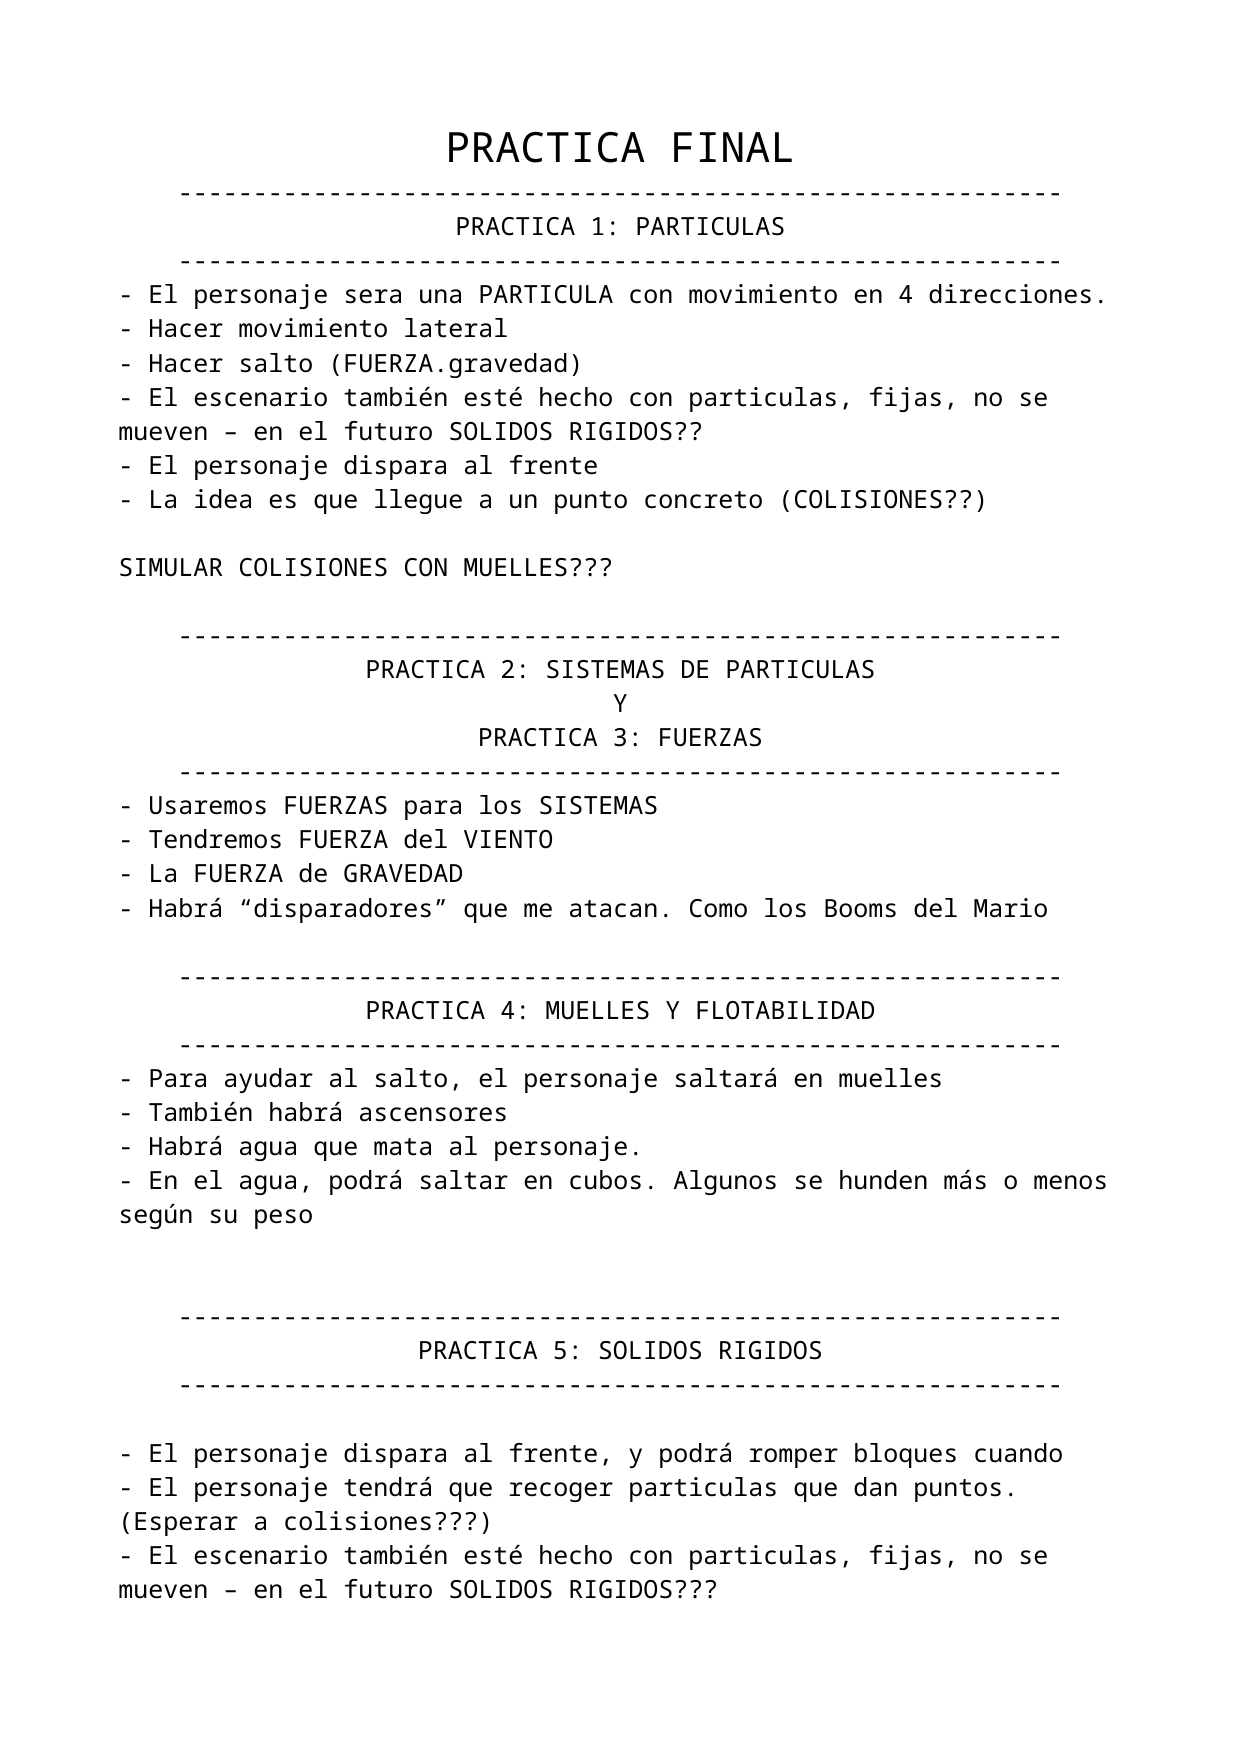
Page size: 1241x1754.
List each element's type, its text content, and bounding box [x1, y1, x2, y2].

text PRACTICA 3: FUERZAS [118, 720, 1122, 754]
text -----------------------------------------------------------PRACTICA 4: MUELLES Y FLOTABILIDAD [118, 958, 1122, 1026]
text - El personaje tendrá que recoger particulas que dan puntos. (Esperar a colisiones???) [118, 1469, 1122, 1537]
text - El personaje sera una PARTICULA con movimiento en 4 direcciones. [118, 277, 1122, 311]
text -----------------------------------------------------------PRACTICA 2: SISTEMAS DE PARTICULAS [118, 618, 1122, 686]
text -----------------------------------------------------------PRACTICA 5: SOLIDOS RIGIDOS [118, 1299, 1122, 1367]
text - Tendremos FUERZA del VIENTO [118, 822, 1122, 856]
text - También habrá ascensores [118, 1094, 1122, 1129]
text PRACTICA FINAL [118, 118, 1122, 175]
text ----------------------------------------------------------- [118, 1367, 1122, 1401]
text SIMULAR COLISIONES CON MUELLES??? [118, 549, 1122, 584]
text - Habrá “disparadores” que me atacan. Como los Booms del Mario [118, 890, 1122, 924]
text - Hacer salto (FUERZA.gravedad) [118, 345, 1122, 379]
text -----------------------------------------------------------PRACTICA 1: PARTICULAS [118, 175, 1122, 243]
text ----------------------------------------------------------- [118, 1026, 1122, 1061]
text - El personaje dispara al frente [118, 447, 1122, 481]
text - El escenario también esté hecho con particulas, fijas, no se mueven – en el futuro SOLIDOS RIGIDOS??? [118, 1537, 1122, 1606]
text - El personaje dispara al frente, y podrá romper bloques cuando [118, 1435, 1122, 1469]
text ----------------------------------------------------------- [118, 243, 1122, 277]
text - La FUERZA de GRAVEDAD [118, 856, 1122, 890]
text - El escenario también esté hecho con particulas, fijas, no se mueven – en el futuro SOLIDOS RIGIDOS?? [118, 379, 1122, 447]
text - En el agua, podrá saltar en cubos. Algunos se hunden más o menos según su peso [118, 1163, 1122, 1231]
text ----------------------------------------------------------- [118, 754, 1122, 788]
text Y [118, 686, 1122, 720]
text - Habrá agua que mata al personaje. [118, 1129, 1122, 1163]
text - Hacer movimiento lateral [118, 311, 1122, 345]
text - La idea es que llegue a un punto concreto (COLISIONES??) [118, 481, 1122, 516]
text - Usaremos FUERZAS para los SISTEMAS [118, 788, 1122, 822]
text - Para ayudar al salto, el personaje saltará en muelles [118, 1061, 1122, 1094]
